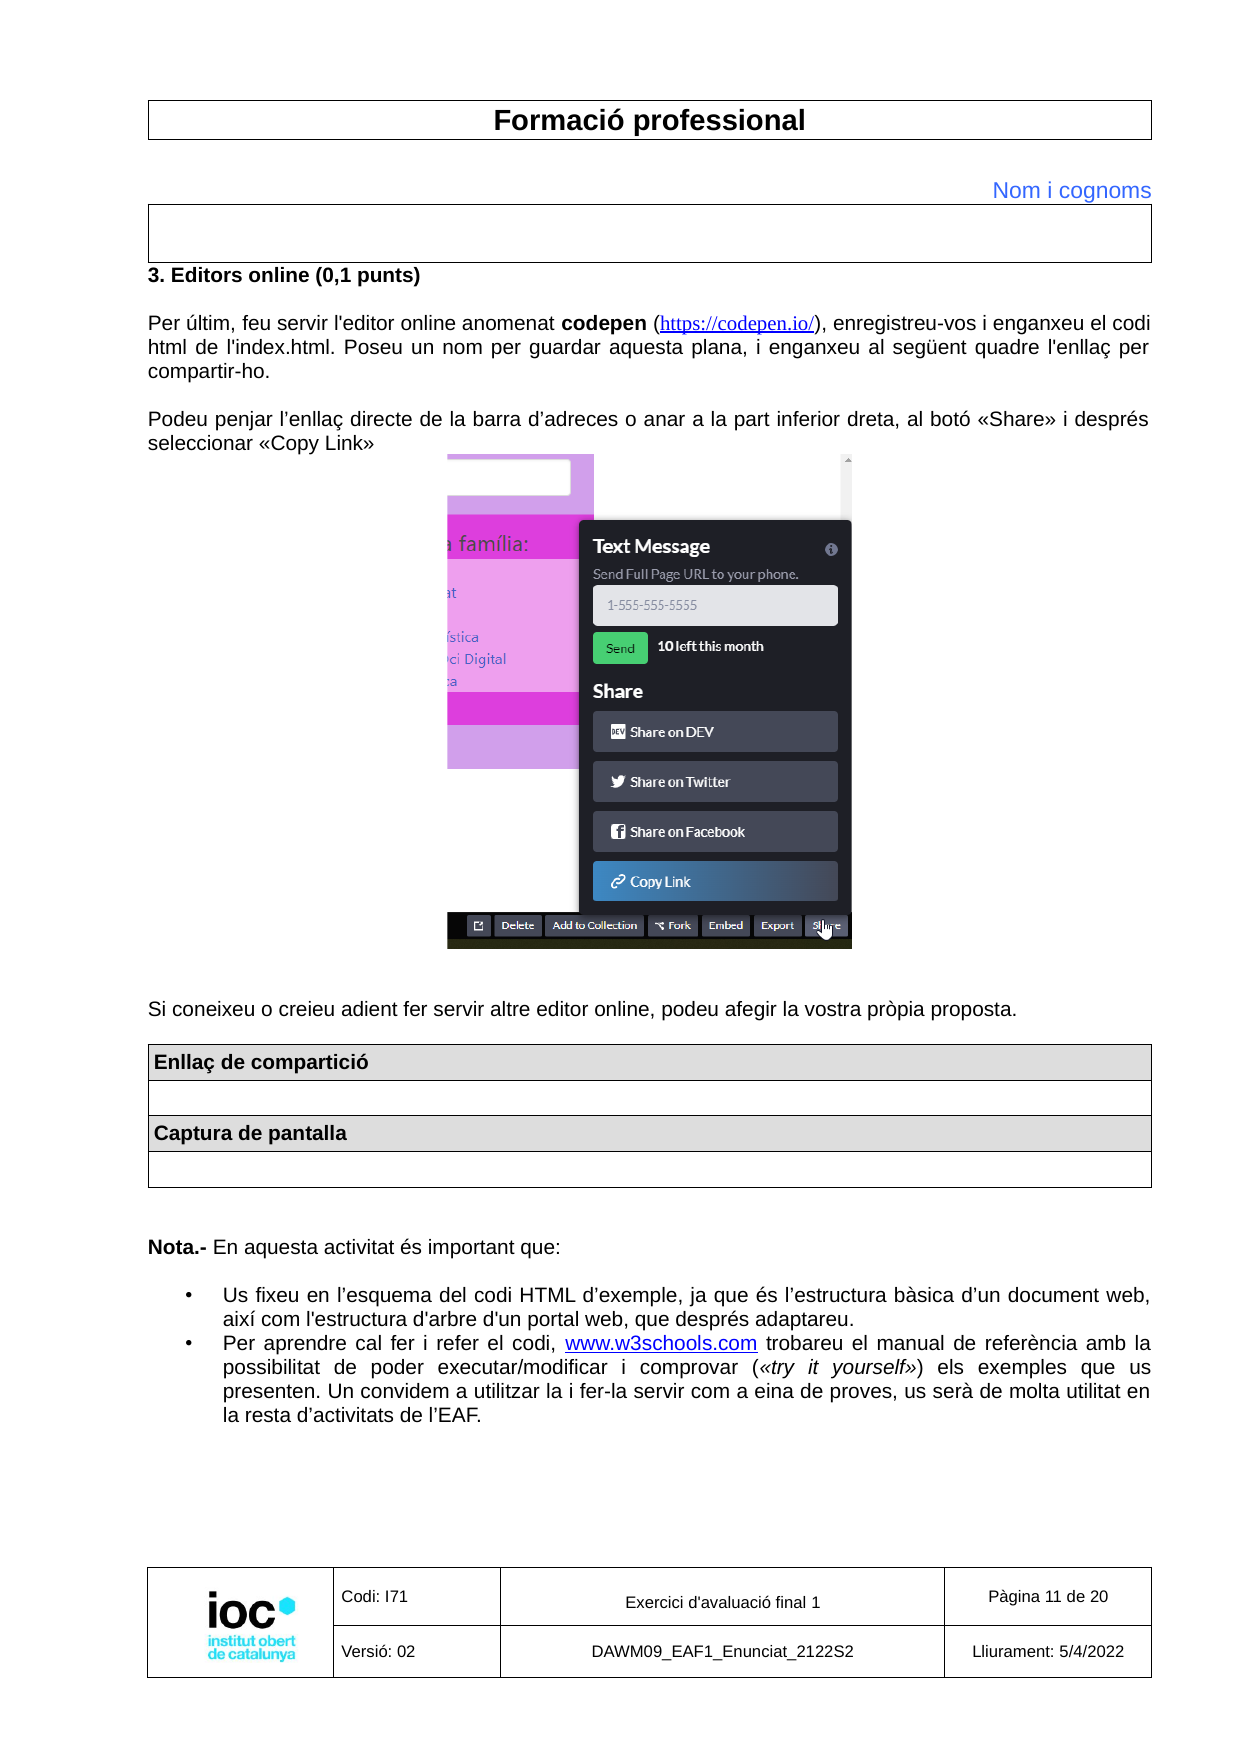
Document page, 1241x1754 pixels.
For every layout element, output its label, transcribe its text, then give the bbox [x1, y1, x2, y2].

table_cell Captura de pantalla [149, 1116, 1151, 1151]
text Nota.- En aquesta activitat és important que: [148, 1234, 1151, 1258]
picture [447, 454, 852, 949]
table_cell [149, 205, 1151, 262]
list Per aprendre cal fer i refer el codi, www.w3schools.com trobareu el manual de referència amb la possibilitat de poder executar/modificar i comprovar («try it yourself») els exemples que us presenten. Un convidem a utilitzar la i fer-la servir com a eina de proves, us serà de molta utilitat en la resta d’activitats de l’EAF. [185, 1331, 1151, 1426]
table_cell [149, 1081, 1151, 1115]
text Si coneixeu o creieu adient fer servir altre editor online, podeu afegir la vostra pròpia proposta. [112, 996, 1151, 1020]
table_cell [149, 1152, 1151, 1187]
text Podeu penjar l’enllaç directe de la barra d’adreces o anar a la part inferior dreta, al botó «Share» i després seleccionar «Copy Link» [112, 406, 1151, 454]
table_header Enllaç de compartició [149, 1045, 1151, 1080]
picture [195, 1577, 309, 1673]
text Per últim, feu servir l'editor online anomenat codepen (https://codepen.io/), enregistreu-vos i enganxeu el codi html de l'index.html. Poseu un nom per guardar aquesta plana, i enganxeu al següent quadre l'enllaç per compartir-ho. [112, 310, 1151, 382]
text 3. Editors online (0,1 punts) [148, 263, 1151, 286]
list Us fixeu en l’esquema del codi HTML d’exemple, ja que és l’estructura bàsica d’un document web, així com l'estructura d'arbre d'un portal web, que després adaptareu. [185, 1282, 1151, 1331]
